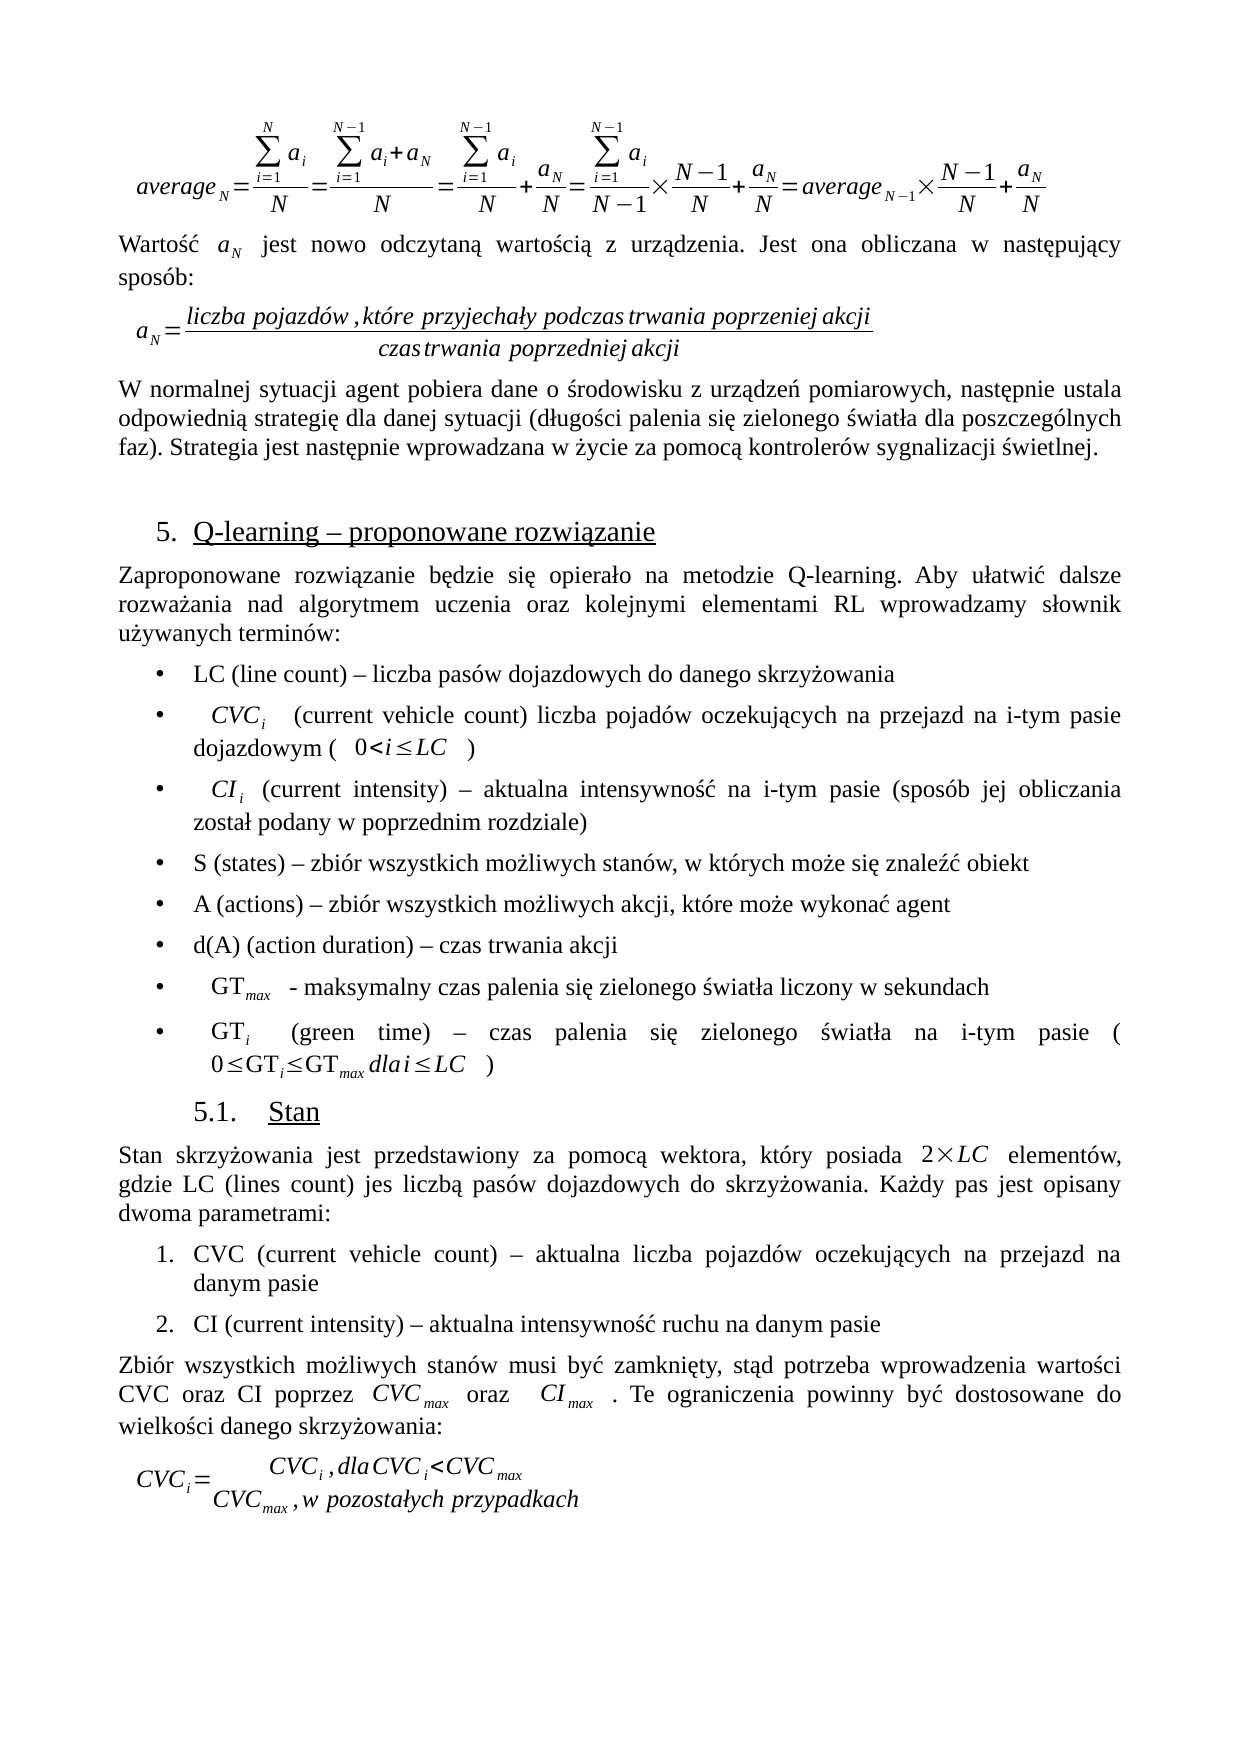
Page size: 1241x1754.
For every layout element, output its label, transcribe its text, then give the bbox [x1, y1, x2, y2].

list S (states) – zbiór wszystkich możliwych stanów, w których może się znaleźć obiekt [156, 848, 1122, 877]
text Wartośćjest nowo odczytaną wartością z urządzenia. Jest ona obliczana w następujący sposób: [118, 229, 1122, 290]
list d(A) (action duration) – czas trwania akcji [156, 930, 1122, 959]
list CI (current intensity) – aktualna intensywność ruchu na danym pasie [156, 1309, 1122, 1338]
text Zaproponowane rozwiązanie będzie się opierało na metodzie Q-learning. Aby ułatwić dalsze rozważania nad algorytmem uczenia oraz kolejnymi elementami RL wprowadzamy słownik używanych terminów: [118, 560, 1122, 647]
text W normalnej sytuacji agent pobiera dane o środowisku z urządzeń pomiarowych, następnie ustala odpowiednią strategię dla danej sytuacji (długości palenia się zielonego światła dla poszczególnych faz). Strategia jest następnie wprowadzana w życie za pomocą kontrolerów sygnalizacji świetlnej. [118, 374, 1122, 461]
list Q-learning – proponowane rozwiązanie [156, 514, 1122, 548]
list LC (line count) – liczba pasów dojazdowych do danego skrzyżowania [156, 659, 1122, 688]
list Stan [193, 1094, 1122, 1128]
list - maksymalny czas palenia się zielonego światła liczony w sekundach [156, 972, 1122, 1004]
list A (actions) – zbiór wszystkich możliwych akcji, które może wykonać agent [156, 889, 1122, 918]
list (current vehicle count) liczba pojadów oczekujących na przejazd na i-tym pasie dojazdowym () [156, 700, 1122, 762]
text Zbiór wszystkich możliwych stanów musi być zamknięty, stąd potrzeba wprowadzenia wartości CVC oraz CI poprzezoraz . Te ograniczenia powinny być dostosowane do wielkości danego skrzyżowania: [118, 1350, 1122, 1440]
text Stan skrzyżowania jest przedstawiony za pomocą wektora, który posiadaelementów, gdzie LC (lines count) jes liczbą pasów dojazdowych do skrzyżowania. Każdy pas jest opisany dwoma parametrami: [118, 1140, 1122, 1226]
list CVC (current vehicle count) – aktualna liczba pojazdów oczekujących na przejazd na danym pasie [156, 1239, 1122, 1296]
list (current intensity) – aktualna intensywność na i-tym pasie (sposób jej obliczania został podany w poprzednim rozdziale) [156, 774, 1122, 835]
list (green time) – czas palenia się zielonego światła na i-tym pasie () [156, 1017, 1122, 1082]
